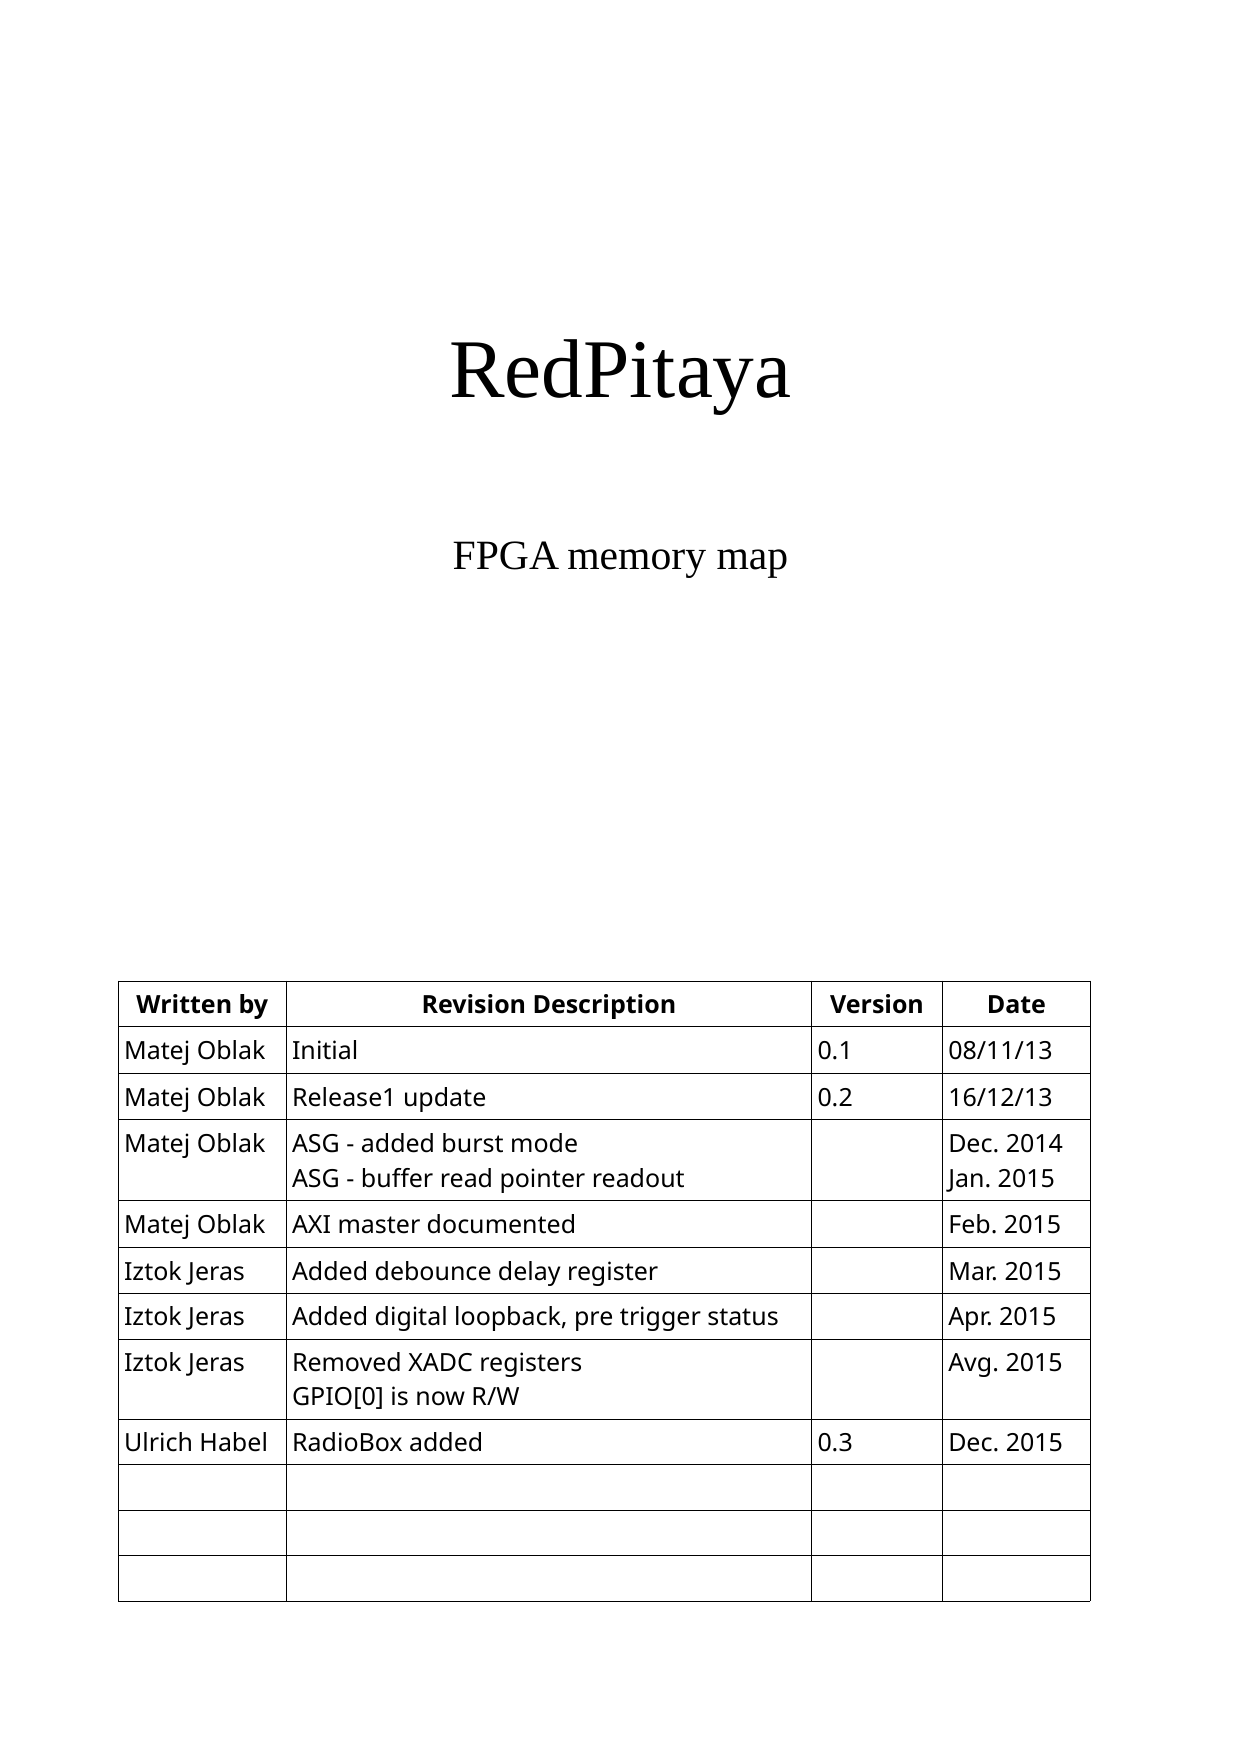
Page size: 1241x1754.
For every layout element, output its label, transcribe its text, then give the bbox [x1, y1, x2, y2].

table_cell [943, 1465, 1090, 1510]
table_cell AXI master documented [287, 1201, 811, 1247]
table_cell [287, 1465, 811, 1510]
table_cell [812, 1465, 942, 1510]
table_cell Apr. 2015 [943, 1294, 1090, 1339]
table_header Revision Description [287, 982, 811, 1026]
table_cell Initial [287, 1027, 811, 1073]
table_cell [287, 1556, 811, 1601]
table_cell [119, 1556, 286, 1601]
table_cell Dec. 2014 Jan. 2015 [943, 1120, 1090, 1200]
table_cell Added digital loopback, pre trigger status [287, 1294, 811, 1339]
table_cell [812, 1201, 942, 1247]
table_cell 0.1 [812, 1027, 942, 1073]
table_cell [287, 1511, 811, 1555]
table_cell [812, 1248, 942, 1293]
table_cell [119, 1465, 286, 1510]
table_cell 16/12/13 [943, 1074, 1090, 1119]
table_cell [812, 1511, 942, 1555]
table_cell 0.2 [812, 1074, 942, 1119]
table_cell Matej Oblak [119, 1120, 286, 1200]
table_cell 08/11/13 [943, 1027, 1090, 1073]
table_cell Iztok Jeras [119, 1248, 286, 1293]
table_cell [812, 1120, 942, 1200]
table_cell Release1 update [287, 1074, 811, 1119]
table_cell Removed XADC registers GPIO[0] is now R/W [287, 1340, 811, 1418]
table_cell Added debounce delay register [287, 1248, 811, 1293]
table_header Written by [119, 982, 286, 1026]
text FPGA memory map [118, 530, 1122, 578]
table_header Date [943, 982, 1090, 1026]
table_cell [943, 1556, 1090, 1601]
table_cell Matej Oblak [119, 1074, 286, 1119]
text RedPitaya [118, 319, 1122, 415]
table_cell Avg. 2015 [943, 1340, 1090, 1418]
table_cell Feb. 2015 [943, 1201, 1090, 1247]
table_cell Iztok Jeras [119, 1294, 286, 1339]
table_cell Mar. 2015 [943, 1248, 1090, 1293]
table_cell [812, 1340, 942, 1418]
table_cell 0.3 [812, 1420, 942, 1464]
table_cell RadioBox added [287, 1420, 811, 1464]
table_cell ASG - added burst mode ASG - buffer read pointer readout [287, 1120, 811, 1200]
table_cell [119, 1511, 286, 1555]
table_cell Matej Oblak [119, 1201, 286, 1247]
table_cell Iztok Jeras [119, 1340, 286, 1418]
table_cell Matej Oblak [119, 1027, 286, 1073]
table_cell [943, 1511, 1090, 1555]
table_cell [812, 1294, 942, 1339]
table_cell Ulrich Habel [119, 1420, 286, 1464]
table_cell Dec. 2015 [943, 1420, 1090, 1464]
table_header Version [812, 982, 942, 1026]
table_cell [812, 1556, 942, 1601]
